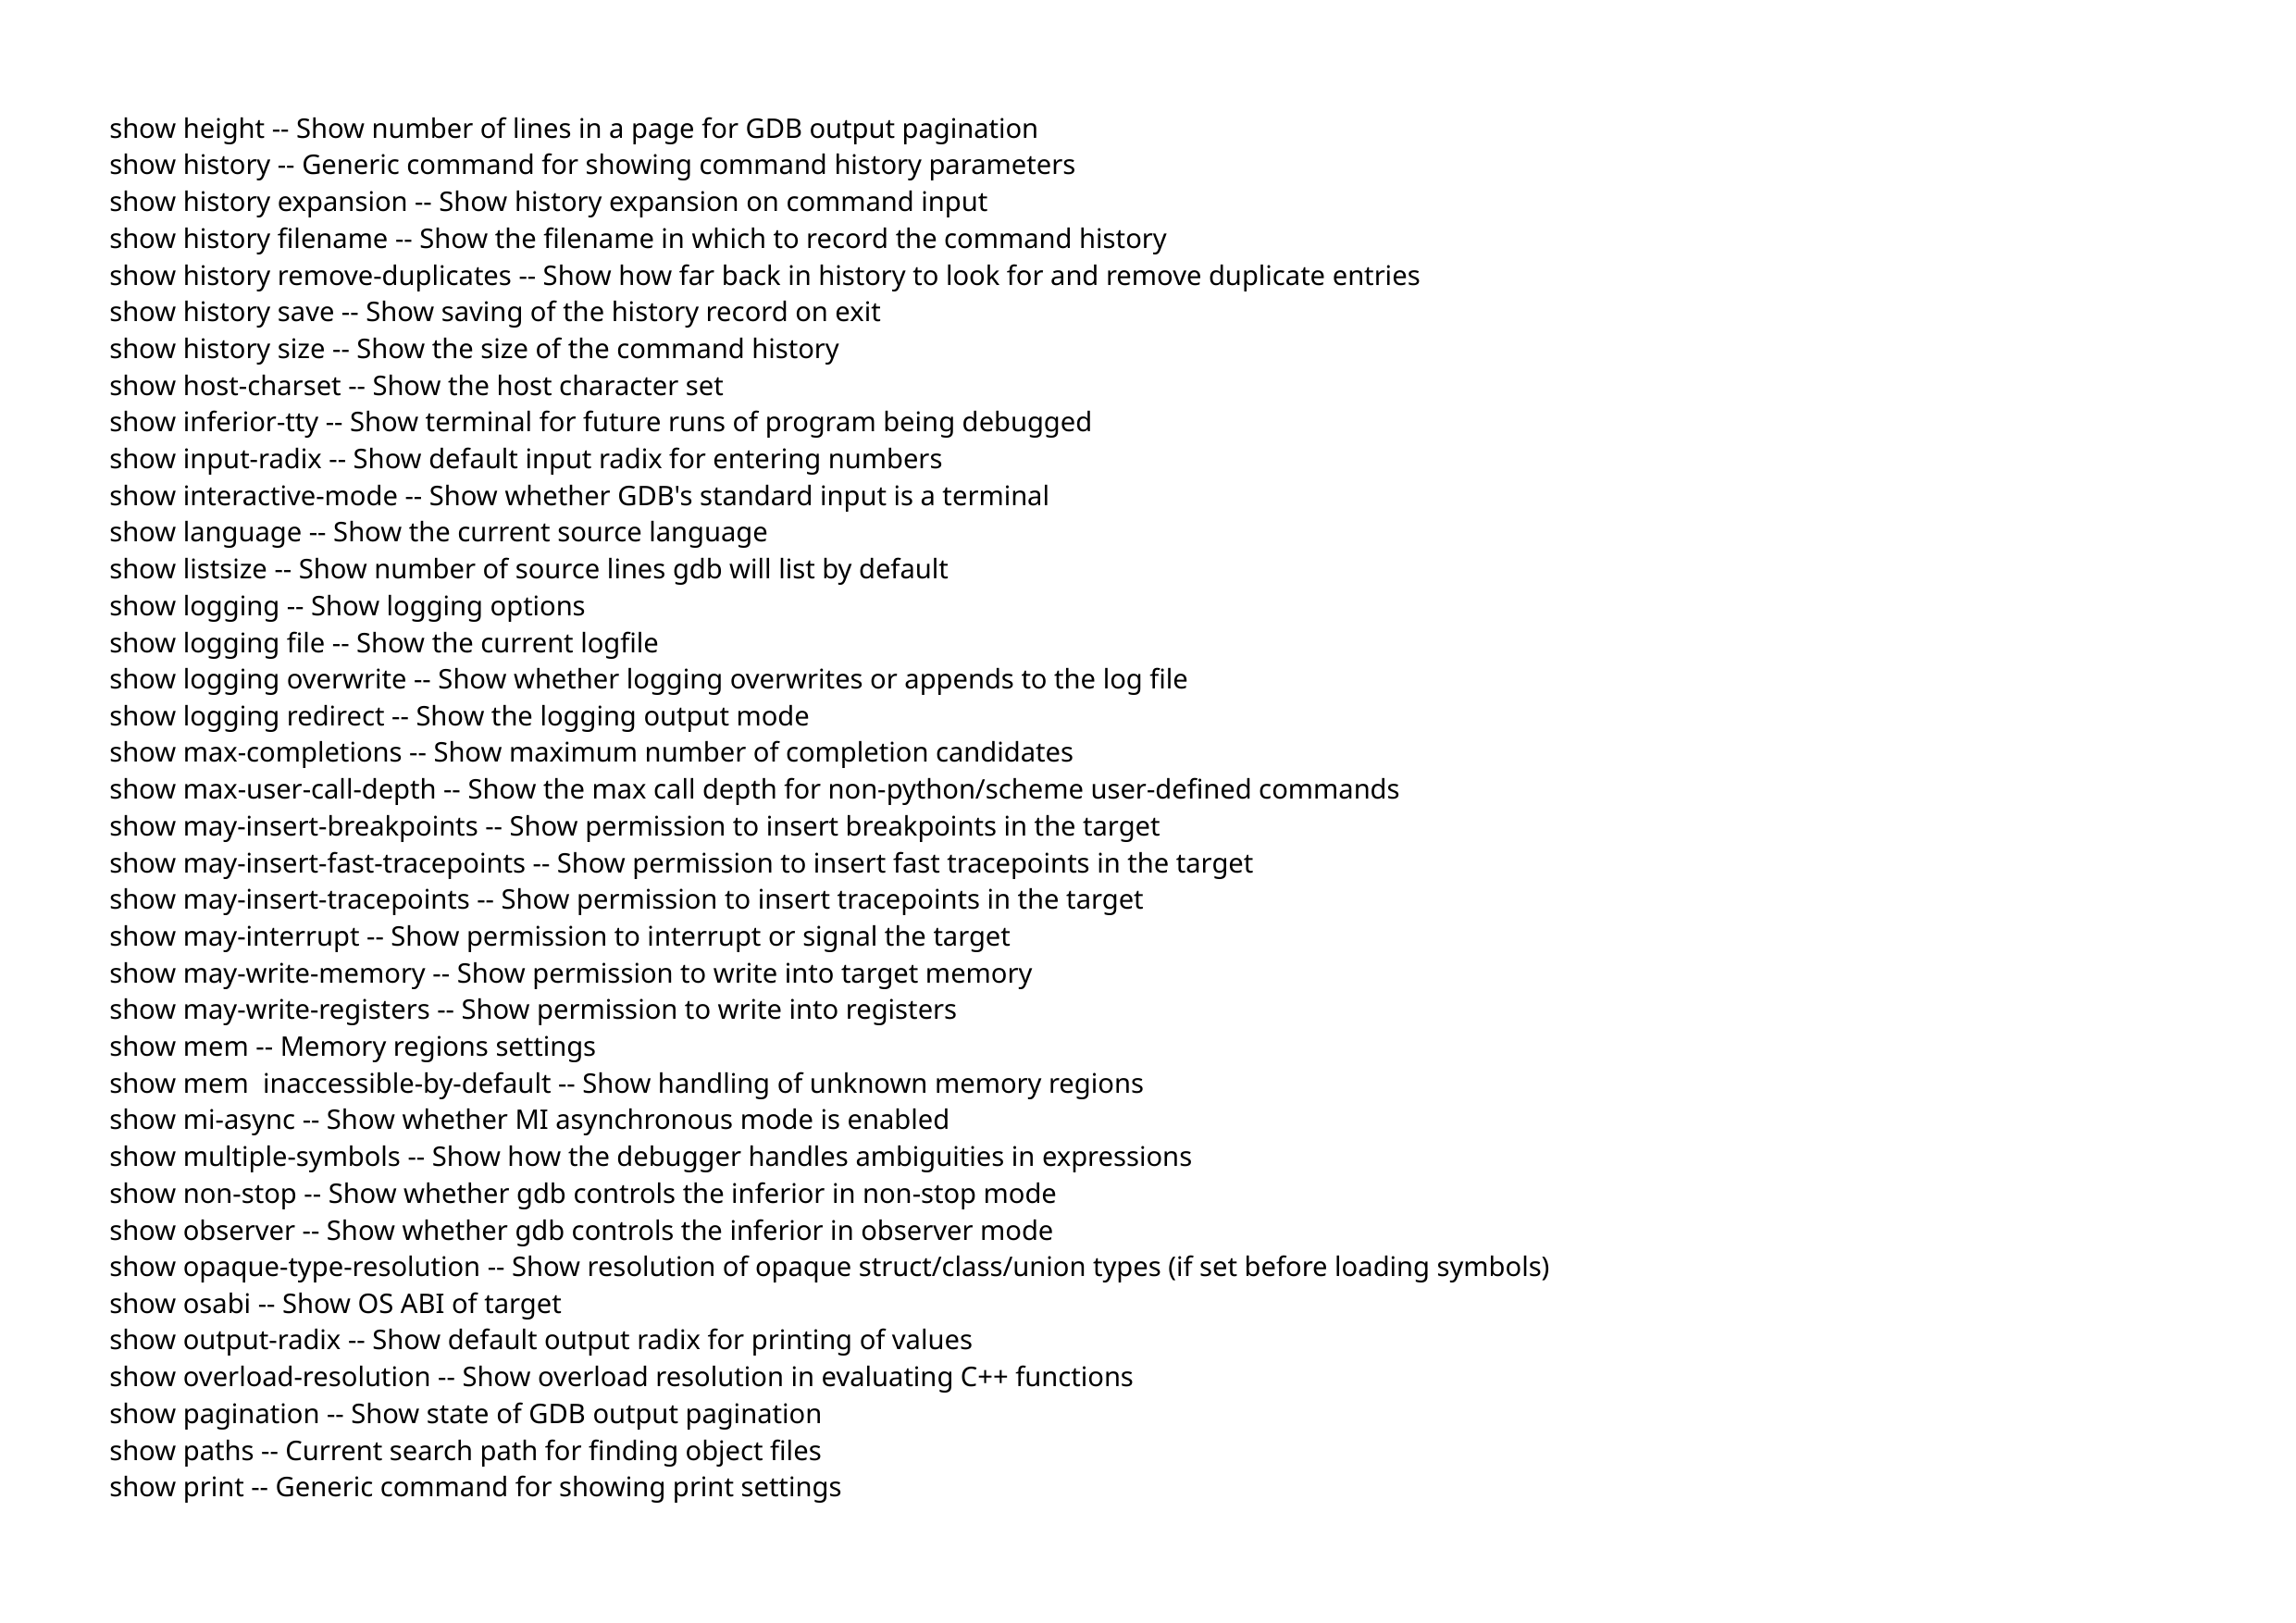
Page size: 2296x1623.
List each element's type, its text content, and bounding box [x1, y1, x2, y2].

text show height -- Show number of lines in a page for GDB output pagination show history -- Generic command for showing command history parameters show history expansion -- Show history expansion on command input show history filename -- Show the filename in which to record the command history show history remove-duplicates -- Show how far back in history to look for and remove duplicate entries show history save -- Show saving of the history record on exit show history size -- Show the size of the command history show host-charset -- Show the host character set show inferior-tty -- Show terminal for future runs of program being debugged show input-radix -- Show default input radix for entering numbers show interactive-mode -- Show whether GDB's standard input is a terminal show language -- Show the current source language show listsize -- Show number of source lines gdb will list by default show logging -- Show logging options show logging file -- Show the current logfile show logging overwrite -- Show whether logging overwrites or appends to the log file show logging redirect -- Show the logging output mode show max-completions -- Show maximum number of completion candidates show max-user-call-depth -- Show the max call depth for non-python/scheme user-defined commands show may-insert-breakpoints -- Show permission to insert breakpoints in the target show may-insert-fast-tracepoints -- Show permission to insert fast tracepoints in the target show may-insert-tracepoints -- Show permission to insert tracepoints in the target show may-interrupt -- Show permission to interrupt or signal the target show may-write-memory -- Show permission to write into target memory show may-write-registers -- Show permission to write into registers show mem -- Memory regions settings show mem inaccessible-by-default -- Show handling of unknown memory regions show mi-async -- Show whether MI asynchronous mode is enabled show multiple-symbols -- Show how the debugger handles ambiguities in expressions show non-stop -- Show whether gdb controls the inferior in non-stop mode show observer -- Show whether gdb controls the inferior in observer mode show opaque-type-resolution -- Show resolution of opaque struct/class/union types (if set before loading symbols) show osabi -- Show OS ABI of target show output-radix -- Show default output radix for printing of values show overload-resolution -- Show overload resolution in evaluating C++ functions show pagination -- Show state of GDB output pagination show paths -- Current search path for finding object files show print -- Generic command for showing print settings [109, 109, 2278, 1505]
